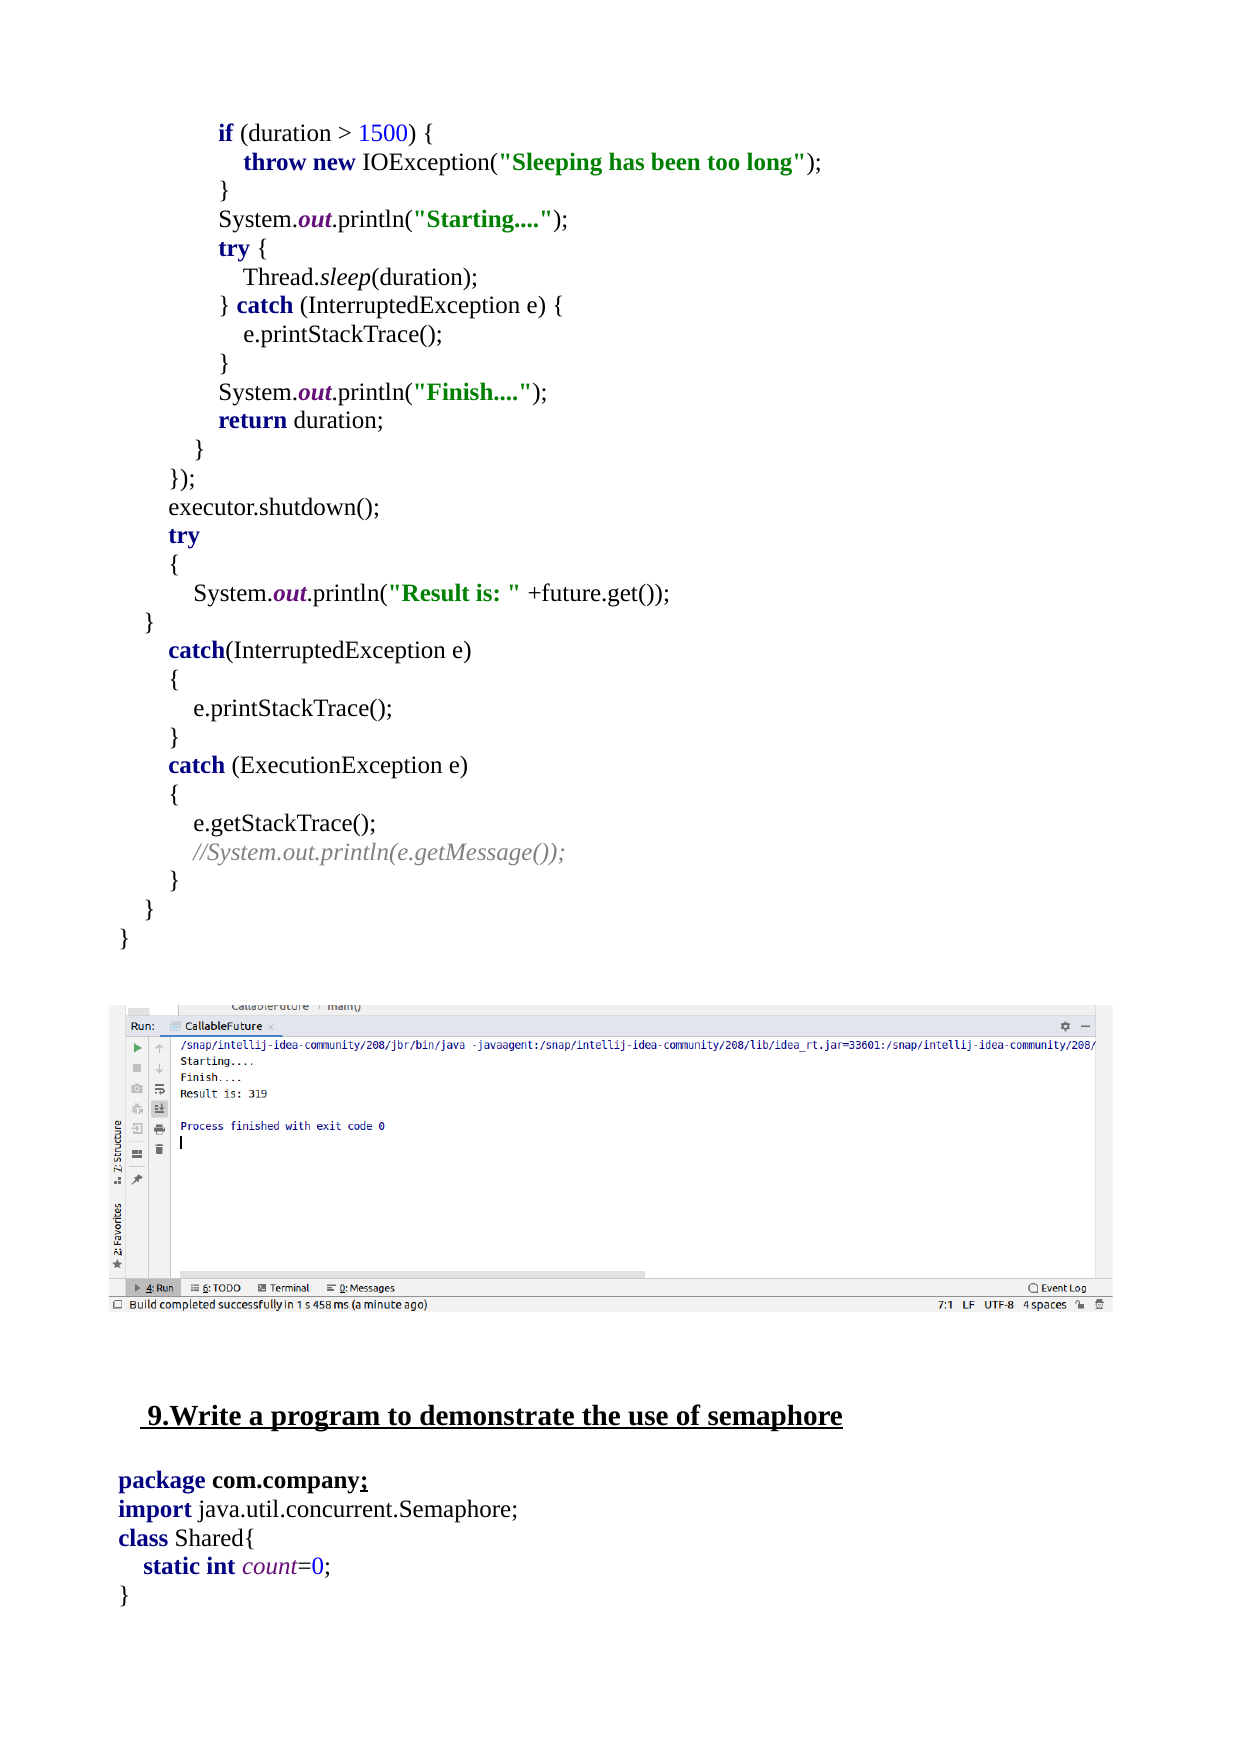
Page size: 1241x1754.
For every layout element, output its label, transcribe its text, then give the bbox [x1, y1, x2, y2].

text if (duration > 1500) { [118, 118, 1122, 147]
text } [118, 722, 1122, 751]
text } [118, 1580, 1122, 1609]
picture [108, 1005, 1113, 1312]
text catch(InterruptedException e) [118, 636, 1122, 664]
text e.printStackTrace(); [118, 693, 1122, 722]
text try [118, 521, 1122, 549]
text Thread.sleep(duration); [118, 262, 1122, 291]
text import java.util.concurrent.Semaphore; [118, 1494, 1122, 1523]
text catch (ExecutionException e) [118, 751, 1122, 779]
text return duration; [118, 406, 1122, 434]
text static int count=0; [118, 1551, 1122, 1580]
text { [118, 779, 1122, 808]
text try { [118, 233, 1122, 262]
text } [118, 866, 1122, 894]
text } catch (InterruptedException e) { [118, 291, 1122, 319]
text 9.Write a program to demonstrate the use of semaphore [118, 1398, 1122, 1432]
text }); [118, 463, 1122, 492]
text } [118, 434, 1122, 463]
text executor.shutdown(); [118, 492, 1122, 521]
text { [118, 664, 1122, 693]
text package com.company; [118, 1465, 1122, 1494]
text throw new IOException("Sleeping has been too long"); [118, 147, 1122, 176]
text } [118, 607, 1122, 636]
text //System.out.println(e.getMessage()); [118, 837, 1122, 866]
text } [118, 923, 1122, 952]
text System.out.println("Result is: " +future.get()); [118, 578, 1122, 607]
text } [118, 176, 1122, 204]
text } [118, 348, 1122, 377]
text e.printStackTrace(); [118, 319, 1122, 348]
text System.out.println("Starting...."); [118, 204, 1122, 233]
text e.getStackTrace(); [118, 808, 1122, 837]
text { [118, 549, 1122, 578]
text } [118, 894, 1122, 923]
text class Shared{ [118, 1523, 1122, 1551]
text System.out.println("Finish...."); [118, 377, 1122, 406]
